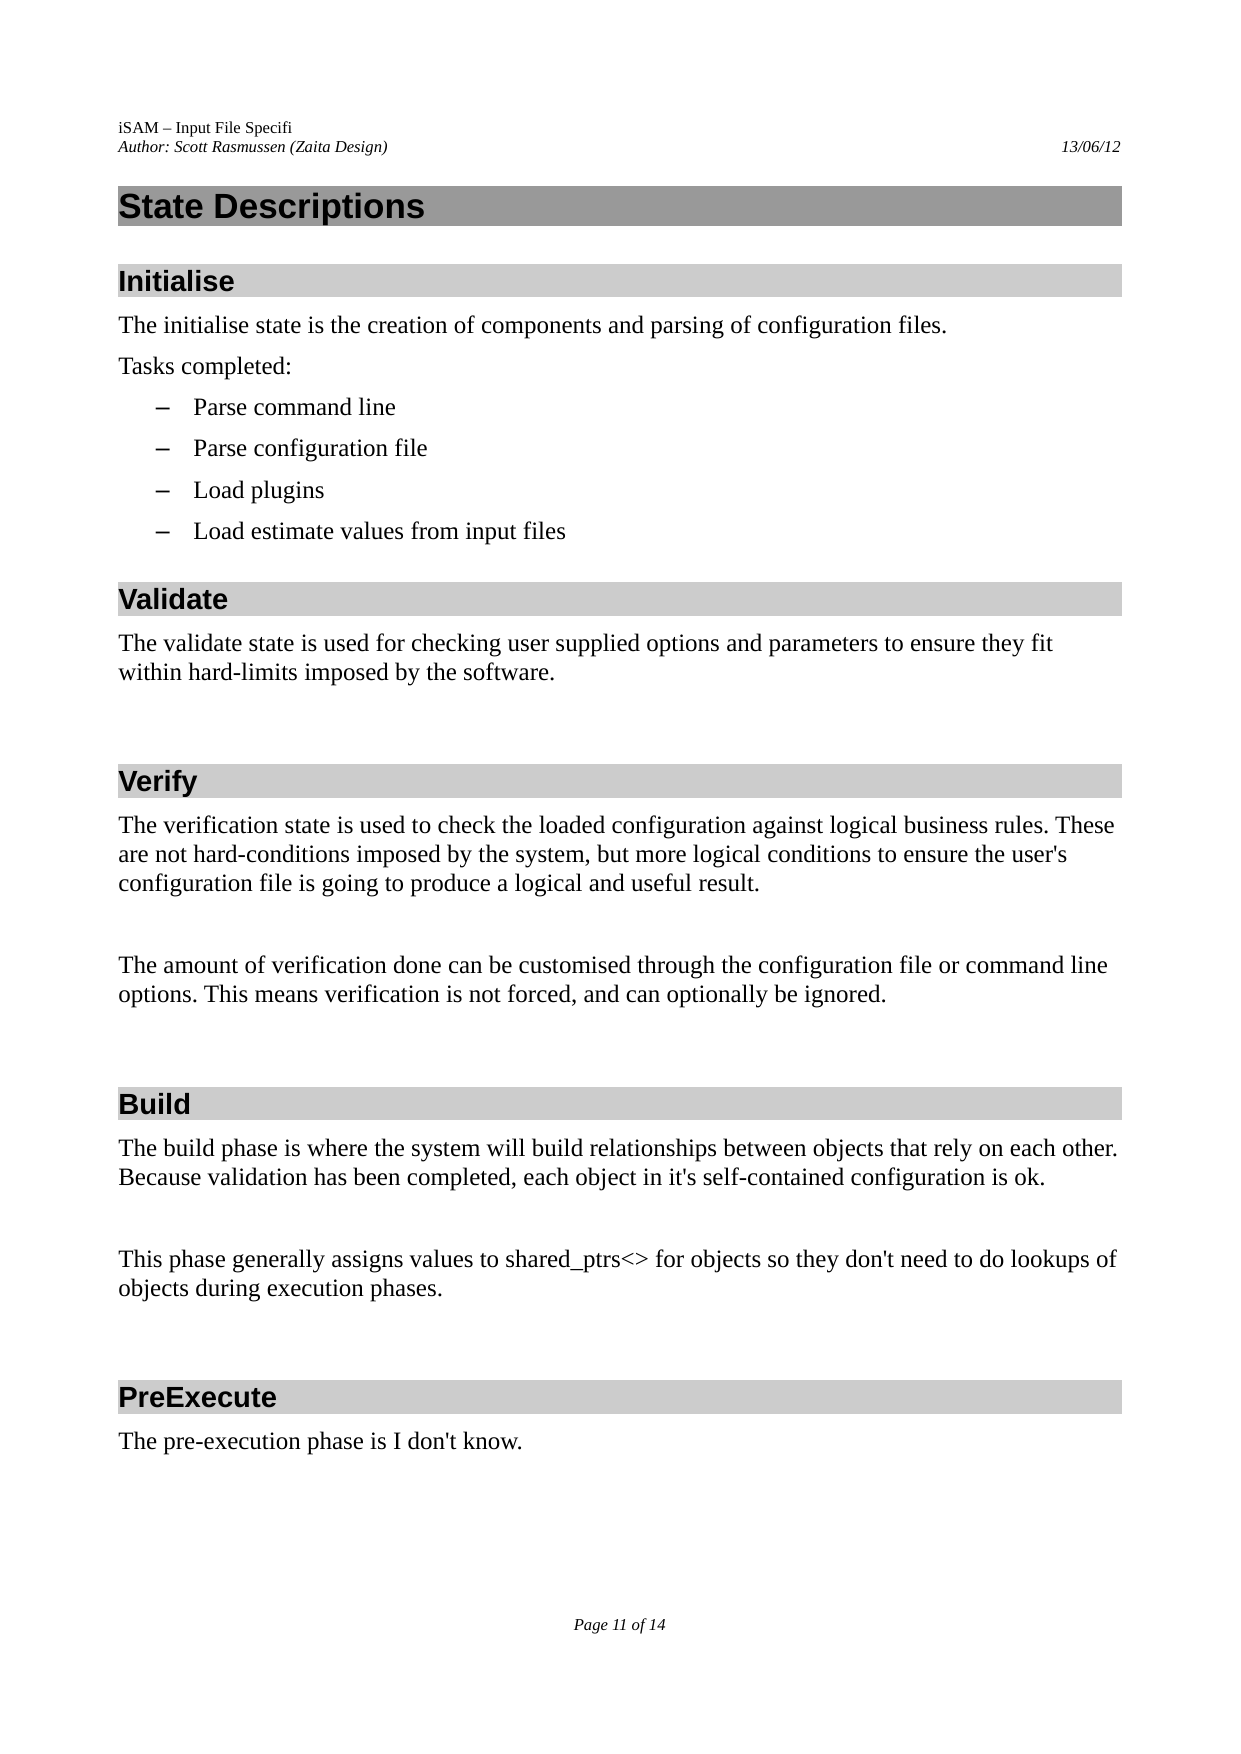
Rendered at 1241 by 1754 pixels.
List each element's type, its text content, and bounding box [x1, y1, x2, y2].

subtitle Validate [118, 582, 1122, 616]
subtitle State Descriptions [118, 186, 1122, 226]
list Parse configuration file [156, 433, 1122, 462]
subtitle Build [118, 1087, 1122, 1120]
text The validate state is used for checking user supplied options and parameters to ensure they fit within hard-limits imposed by the software. [118, 628, 1122, 686]
text The pre-execution phase is I don't know. [118, 1426, 1122, 1455]
list Load estimate values from input files [156, 516, 1122, 545]
text Tasks completed: [118, 351, 1122, 380]
text The amount of verification done can be customised through the configuration file or command line options. This means verification is not forced, and can optionally be ignored. [118, 951, 1122, 1008]
text The build phase is where the system will build relationships between objects that rely on each other. Because validation has been completed, each object in it's self-contained configuration is ok. [118, 1133, 1122, 1190]
text The verification state is used to check the loaded configuration against logical business rules. These are not hard-conditions imposed by the system, but more logical conditions to ensure the user's configuration file is going to produce a logical and useful result. [118, 811, 1122, 897]
subtitle PreExecute [118, 1380, 1122, 1414]
subtitle Initialise [118, 264, 1122, 297]
text The initialise state is the creation of components and parsing of configuration files. [118, 310, 1122, 338]
subtitle Verify [118, 764, 1122, 798]
list Load plugins [156, 475, 1122, 503]
list Parse command line [156, 392, 1122, 421]
text This phase generally assigns values to shared_ptrs<> for objects so they don't need to do lookups of objects during execution phases. [118, 1244, 1122, 1302]
